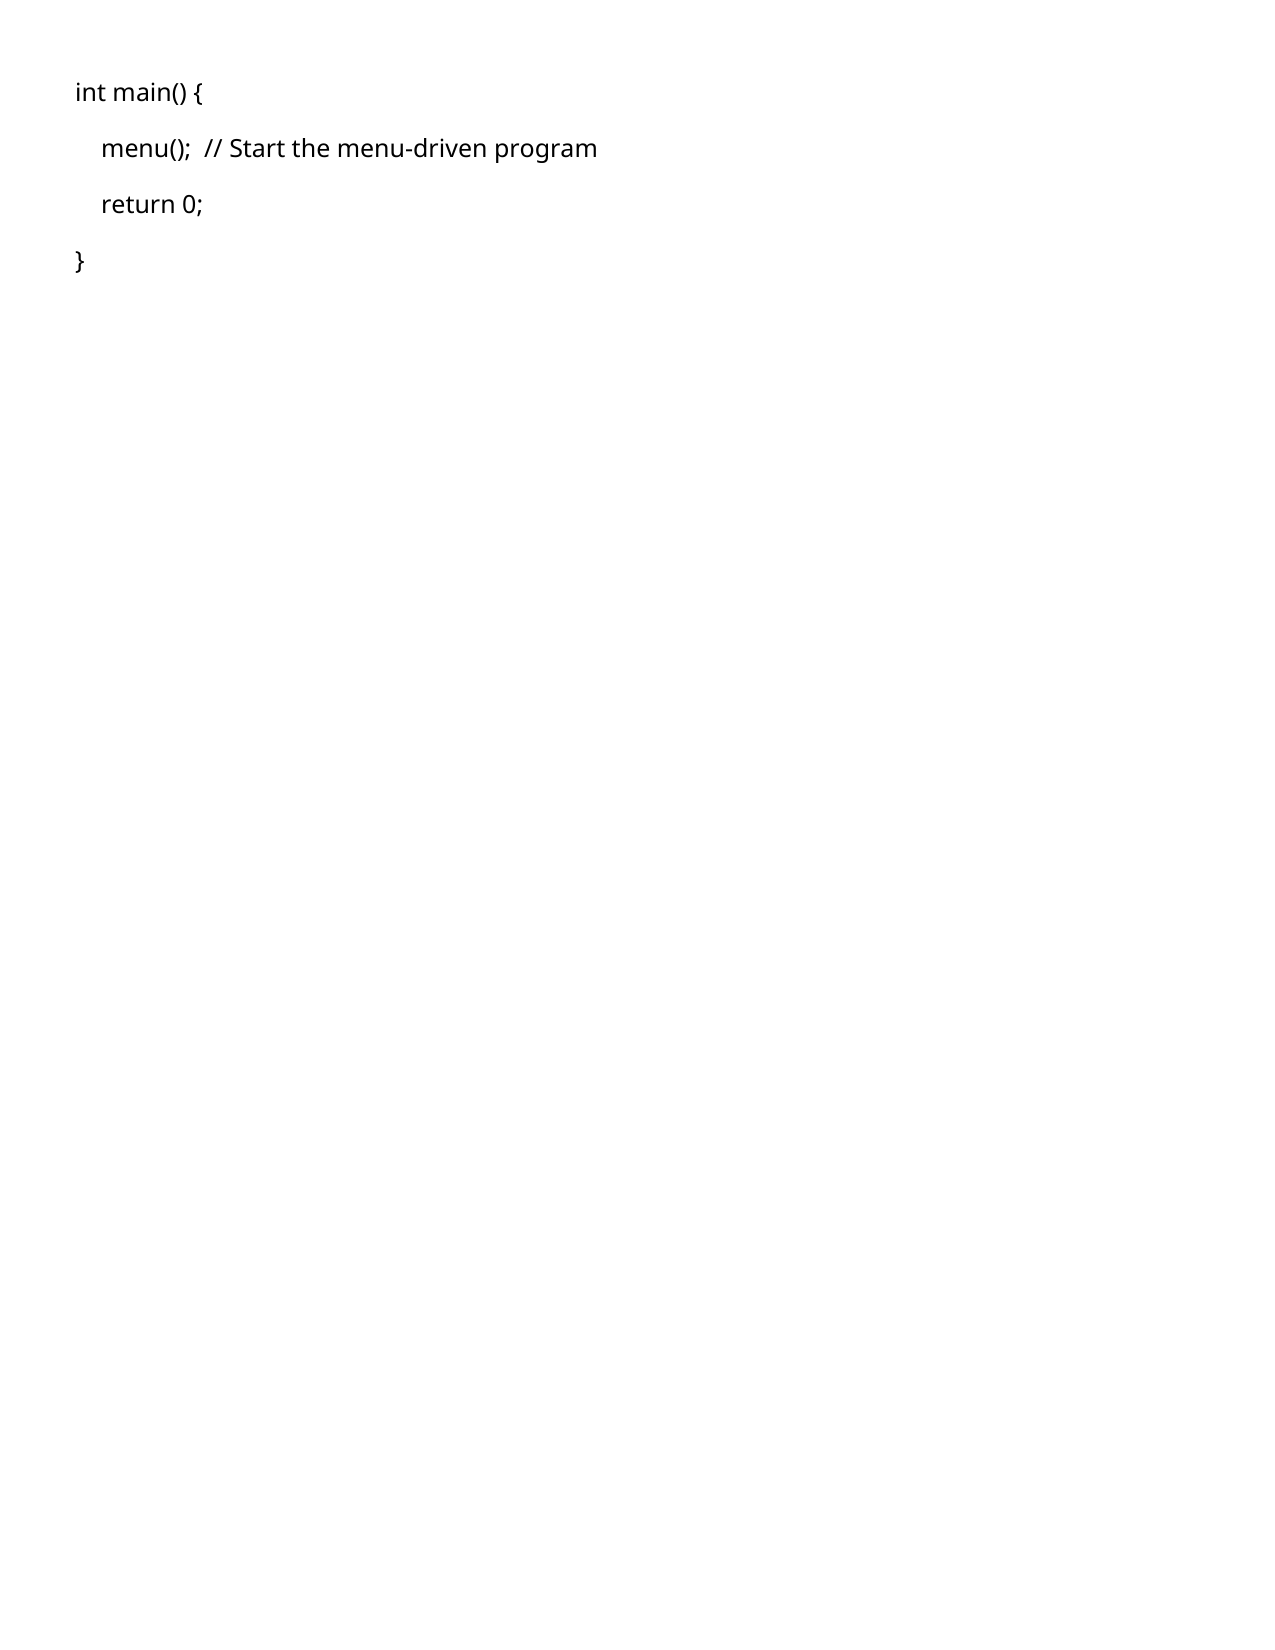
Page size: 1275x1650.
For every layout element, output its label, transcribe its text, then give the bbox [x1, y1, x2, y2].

text } [75, 242, 1200, 277]
text return 0; [75, 187, 1200, 221]
text int main() { [75, 75, 1200, 109]
text menu(); // Start the menu-driven program [75, 131, 1200, 165]
